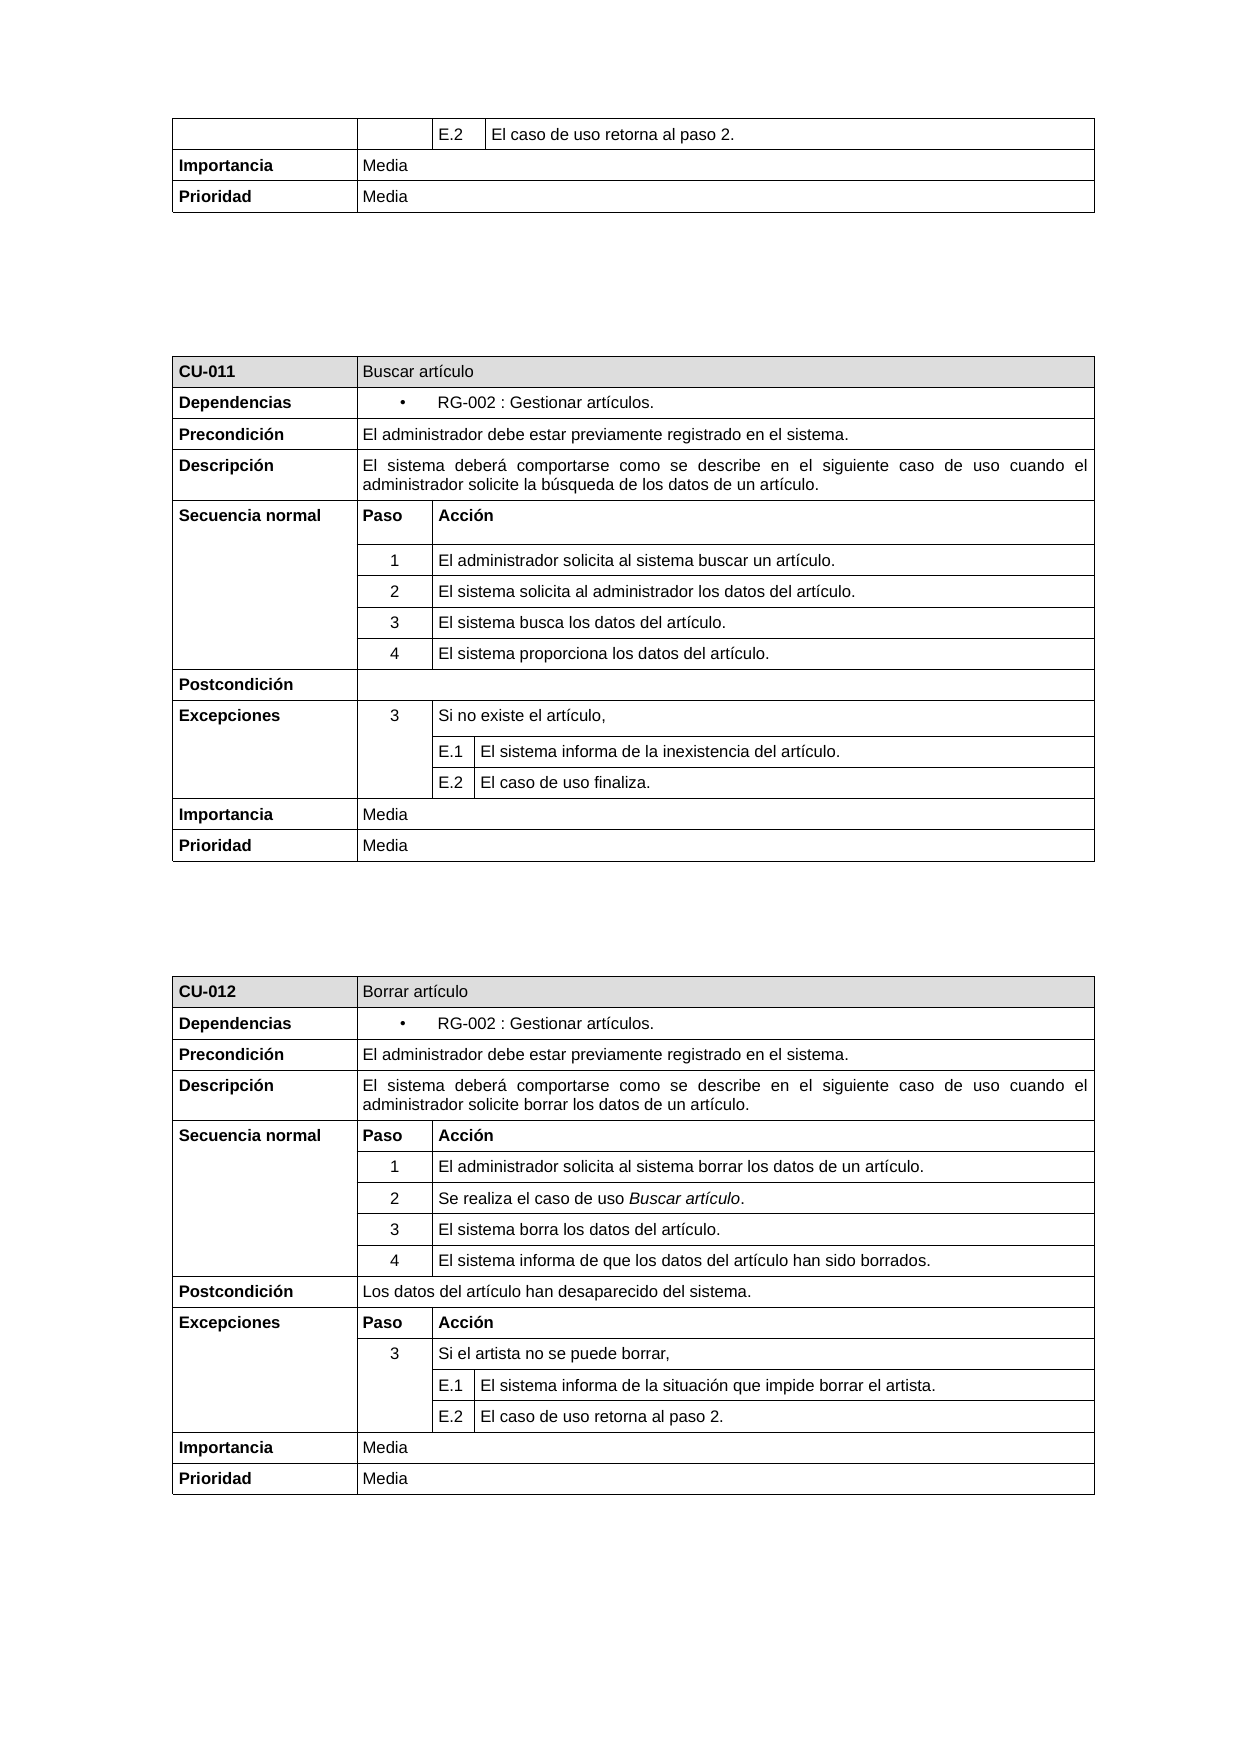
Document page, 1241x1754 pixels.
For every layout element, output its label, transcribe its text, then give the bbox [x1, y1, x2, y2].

table_cell Media [358, 1433, 1094, 1462]
table_cell Importancia [173, 150, 357, 180]
table_cell Excepciones [173, 701, 357, 798]
table_cell Precondición [173, 419, 357, 449]
table_cell Dependencias [173, 388, 357, 418]
table_cell 3 [358, 608, 432, 638]
table_cell El administrador debe estar previamente registrado en el sistema. [358, 419, 1094, 449]
table_cell Importancia [173, 1433, 357, 1462]
table_cell Descripción [173, 1071, 357, 1120]
table_header Buscar artículo [358, 357, 1094, 387]
table_cell 3 [358, 1339, 432, 1431]
table_header CU-012 [173, 977, 357, 1007]
table_cell Excepciones [173, 1308, 357, 1431]
table_cell Descripción [173, 450, 357, 500]
table_cell El sistema informa de la inexistencia del artículo. [475, 737, 1094, 767]
table_cell Paso [358, 501, 432, 544]
table_cell El sistema solicita al administrador los datos del artículo. [433, 576, 1094, 607]
table_cell El caso de uso retorna al paso 2. [486, 119, 1094, 149]
table_header Borrar artículo [358, 977, 1094, 1007]
table_cell 3 [358, 1214, 432, 1244]
table_cell [358, 670, 1094, 700]
table_header CU-011 [173, 357, 357, 387]
table_cell RG-002 : Gestionar artículos. [358, 1008, 1094, 1038]
table_cell El sistema deberá comportarse como se describe en el siguiente caso de uso cuando el administrador solicite borrar los datos de un artículo. [358, 1071, 1094, 1120]
table_cell 2 [358, 576, 432, 607]
table_cell El sistema informa de la situación que impide borrar el artista. [475, 1370, 1094, 1400]
table_cell Acción [433, 501, 1094, 544]
table_cell Postcondición [173, 670, 357, 700]
table_cell Paso [358, 1308, 432, 1338]
table_cell Prioridad [173, 1464, 357, 1494]
table_cell Precondición [173, 1040, 357, 1069]
table_cell El administrador solicita al sistema borrar los datos de un artículo. [433, 1152, 1094, 1182]
table_cell E.1 [433, 1370, 474, 1400]
table_cell El caso de uso finaliza. [475, 768, 1094, 798]
table_cell El sistema proporciona los datos del artículo. [433, 639, 1094, 669]
table_cell RG-002 : Gestionar artículos. [358, 388, 1094, 418]
table_cell Dependencias [173, 1008, 357, 1038]
table_cell El sistema informa de que los datos del artículo han sido borrados. [433, 1246, 1094, 1276]
table_cell 1 [358, 1152, 432, 1182]
table_cell E.2 [433, 119, 485, 149]
table_cell El administrador debe estar previamente registrado en el sistema. [358, 1040, 1094, 1069]
table_cell Acción [433, 1121, 1094, 1151]
table_cell E.2 [433, 1401, 474, 1431]
table_cell Paso [358, 1121, 432, 1151]
table_cell Se realiza el caso de uso Buscar artículo. [433, 1183, 1094, 1213]
table_cell [358, 119, 432, 149]
table_cell 1 [358, 545, 432, 575]
table_cell [173, 119, 357, 149]
table_cell Si el artista no se puede borrar, [433, 1339, 1094, 1369]
table_cell Si no existe el artículo, [433, 701, 1094, 736]
table_cell 3 [358, 701, 432, 798]
table_cell El sistema busca los datos del artículo. [433, 608, 1094, 638]
table_cell Prioridad [173, 830, 357, 861]
table_cell El administrador solicita al sistema buscar un artículo. [433, 545, 1094, 575]
table_cell 2 [358, 1183, 432, 1213]
table_cell Secuencia normal [173, 501, 357, 669]
table_cell Postcondición [173, 1277, 357, 1307]
table_cell Acción [433, 1308, 1094, 1338]
table_cell 4 [358, 639, 432, 669]
table_cell Media [358, 150, 1094, 180]
table_cell Prioridad [173, 181, 357, 212]
table_cell E.2 [433, 768, 474, 798]
table_cell Secuencia normal [173, 1121, 357, 1276]
table_cell Importancia [173, 799, 357, 829]
table_cell 4 [358, 1246, 432, 1276]
table_cell El sistema deberá comportarse como se describe en el siguiente caso de uso cuando el administrador solicite la búsqueda de los datos de un artículo. [358, 450, 1094, 500]
table_cell Media [358, 181, 1094, 212]
table_cell El sistema borra los datos del artículo. [433, 1214, 1094, 1244]
table_cell Media [358, 799, 1094, 829]
table_cell Media [358, 1464, 1094, 1494]
table_cell Media [358, 830, 1094, 861]
table_cell Los datos del artículo han desaparecido del sistema. [358, 1277, 1094, 1307]
table_cell E.1 [433, 737, 474, 767]
table_cell El caso de uso retorna al paso 2. [475, 1401, 1094, 1431]
